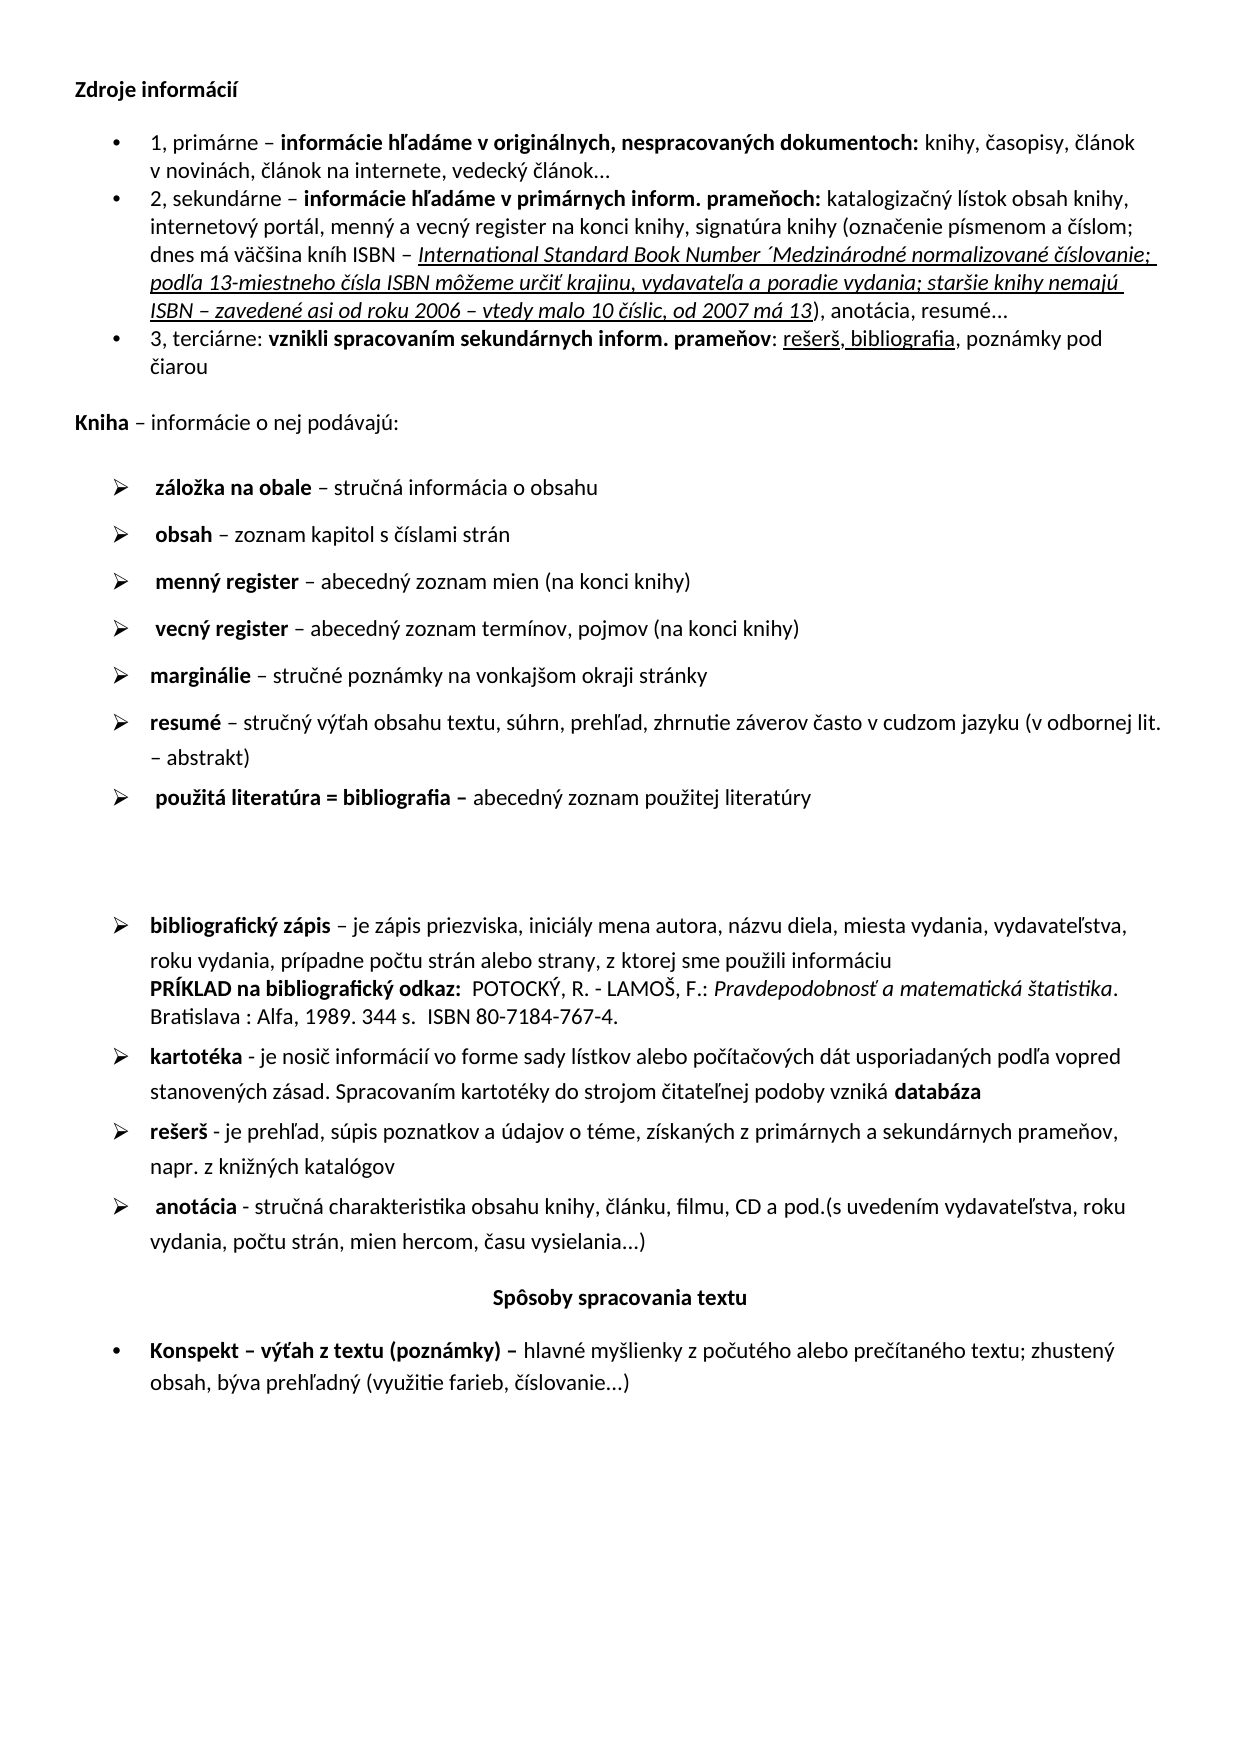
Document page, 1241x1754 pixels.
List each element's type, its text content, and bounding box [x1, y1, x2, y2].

list záložka na obale – stručná informácia o obsahu [112, 461, 1165, 508]
list 3, terciárne: vznikli spracovaním sekundárnych inform. prameňov: rešerš, bibliografia, poznámky pod čiarou [112, 324, 1165, 380]
list anotácia - stručná charakteristika obsahu knihy, článku, filmu, CD a pod.(s uvedením vydavateľstva, roku vydania, počtu strán, mien hercom, času vysielania...) [112, 1180, 1165, 1255]
list menný register – abecedný zoznam mien (na konci knihy) [112, 555, 1165, 602]
text PRÍKLAD na bibliografický odkaz: POTOCKÝ, R. - LAMOŠ, F.: Pravdepodobnosť a matematická štatistika. Bratislava : Alfa, 1989. 344 s. ISBN 80-7184-767-4. [150, 974, 1165, 1030]
list rešerš - je prehľad, súpis poznatkov a údajov o téme, získaných z primárnych a sekundárnych prameňov, napr. z knižných katalógov [112, 1105, 1165, 1180]
list bibliografický zápis – je zápis priezviska, iniciály mena autora, názvu diela, miesta vydania, vydavateľstva, roku vydania, prípadne počtu strán alebo strany, z ktorej sme použili informáciu [112, 899, 1165, 974]
list vecný register – abecedný zoznam termínov, pojmov (na konci knihy) [112, 602, 1165, 649]
list 1, primárne – informácie hľadáme v originálnych, nespracovaných dokumentoch: knihy, časopisy, článok v novinách, článok na internete, vedecký článok... [112, 128, 1165, 184]
list resumé – stručný výťah obsahu textu, súhrn, prehľad, zhrnutie záverov často v cudzom jazyku (v odbornej lit. – abstrakt) [112, 696, 1165, 771]
text Kniha – informácie o nej podávajú: [75, 408, 1165, 436]
list 2, sekundárne – informácie hľadáme v primárnych inform. prameňoch: katalogizačný lístok obsah knihy, internetový portál, menný a vecný register na konci knihy, signatúra knihy (označenie písmenom a číslom; dnes má väčšina kníh ISBN – International Standard Book Number ´Medzinárodné normalizované číslovanie; podľa 13-miestneho čísla ISBN môžeme určiť krajinu, vydavateľa a poradie vydania; staršie knihy nemajú ISBN – zavedené asi od roku 2006 – vtedy malo 10 číslic, od 2007 má 13), anotácia, resumé... [112, 184, 1165, 324]
text Spôsoby spracovania textu [75, 1283, 1165, 1311]
list Konspekt – výťah z textu (poznámky) – hlavné myšlienky z počutého alebo prečítaného textu; zhustený obsah, býva prehľadný (využitie farieb, číslovanie...) [112, 1336, 1165, 1396]
list kartotéka - je nosič informácií vo forme sady lístkov alebo počítačových dát usporiadaných podľa vopred stanovených zásad. Spracovaním kartotéky do strojom čitateľnej podoby vzniká databáza [112, 1030, 1165, 1105]
text Zdroje informácií [75, 75, 1165, 103]
list obsah – zoznam kapitol s číslami strán [112, 508, 1165, 555]
list marginálie – stručné poznámky na vonkajšom okraji stránky [112, 649, 1165, 696]
list použitá literatúra = bibliografia – abecedný zoznam použitej literatúry [112, 771, 1165, 818]
